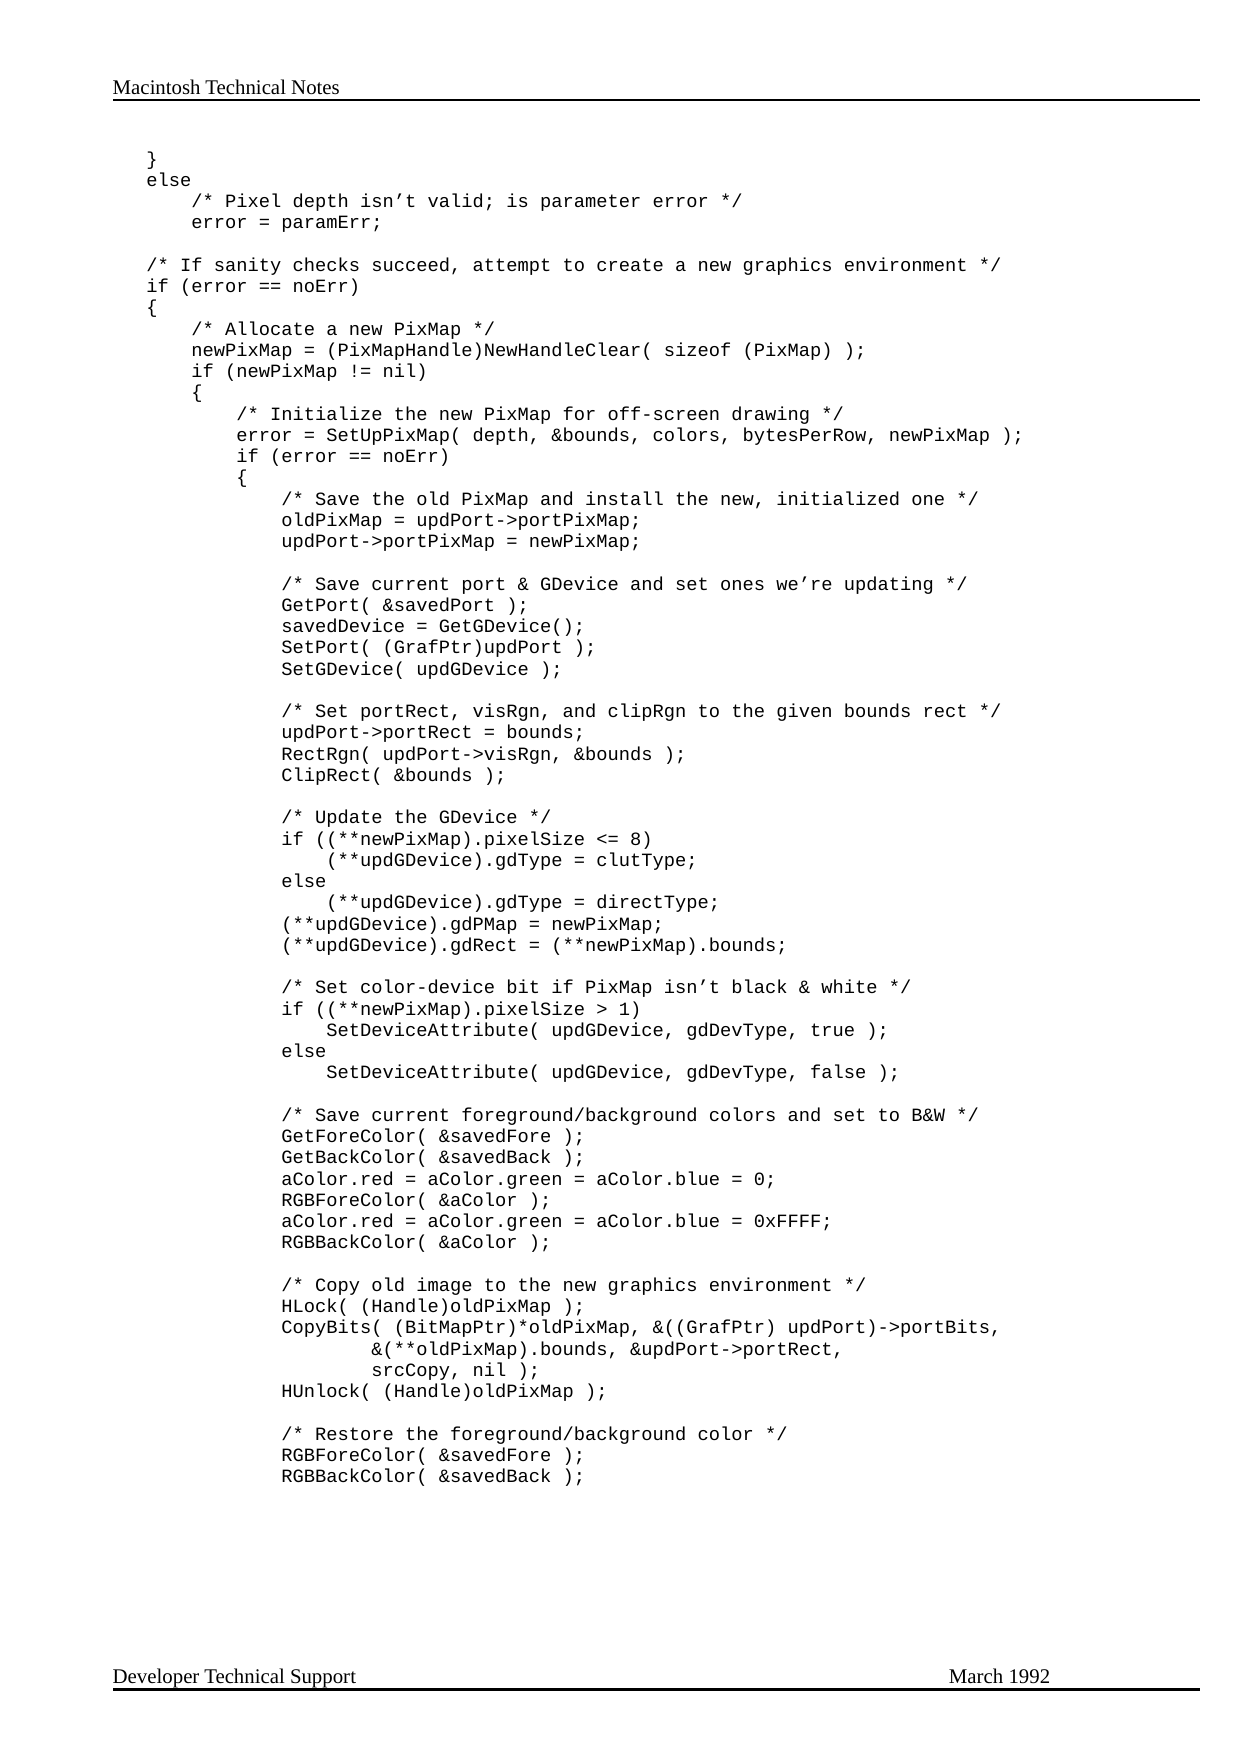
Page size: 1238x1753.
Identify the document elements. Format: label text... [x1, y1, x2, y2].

text { [112, 298, 1200, 319]
text error = SetUpPixMap( depth, &bounds, colors, bytesPerRow, newPixMap ); [112, 426, 1200, 447]
text updPort->portRect = bounds; [112, 723, 1200, 744]
text ClipRect( &bounds ); [112, 766, 1200, 787]
text srcCopy, nil ); [112, 1361, 1200, 1382]
text error = paramErr; [112, 213, 1200, 234]
text else [112, 171, 1200, 192]
text /* Initialize the new PixMap for off-screen drawing */ [112, 404, 1200, 426]
text (**updGDevice).gdType = directType; [112, 893, 1200, 914]
text SetDeviceAttribute( updGDevice, gdDevType, true ); [112, 1021, 1200, 1042]
text { [112, 468, 1200, 489]
text /* Restore the foreground/background color */ [112, 1424, 1200, 1446]
text HLock( (Handle)oldPixMap ); [112, 1297, 1200, 1318]
text RectRgn( updPort->visRgn, &bounds ); [112, 744, 1200, 766]
text RGBForeColor( &savedFore ); [112, 1446, 1200, 1467]
text /* Allocate a new PixMap */ [112, 319, 1200, 341]
text /* Save the old PixMap and install the new, initialized one */ [112, 489, 1200, 511]
text else [112, 872, 1200, 893]
text if (error == noErr) [112, 447, 1200, 468]
text if ((**newPixMap).pixelSize > 1) [112, 999, 1200, 1021]
text /* If sanity checks succeed, attempt to create a new graphics environment */ [112, 256, 1200, 277]
text oldPixMap = updPort->portPixMap; [112, 511, 1200, 532]
text SetPort( (GrafPtr)updPort ); [112, 638, 1200, 659]
text aColor.red = aColor.green = aColor.blue = 0xFFFF; [112, 1212, 1200, 1233]
text newPixMap = (PixMapHandle)NewHandleClear( sizeof (PixMap) ); [112, 341, 1200, 362]
text if (error == noErr) [112, 277, 1200, 298]
text aColor.red = aColor.green = aColor.blue = 0; [112, 1169, 1200, 1191]
text &(**oldPixMap).bounds, &updPort->portRect, [112, 1339, 1200, 1361]
text if (newPixMap != nil) [112, 362, 1200, 383]
text HUnlock( (Handle)oldPixMap ); [112, 1382, 1200, 1403]
text /* Save current foreground/background colors and set to B&W */ [112, 1106, 1200, 1127]
text GetBackColor( &savedBack ); [112, 1148, 1200, 1169]
text (**updGDevice).gdPMap = newPixMap; [112, 914, 1200, 936]
text (**updGDevice).gdRect = (**newPixMap).bounds; [112, 936, 1200, 957]
text savedDevice = GetGDevice(); [112, 617, 1200, 638]
text /* Save current port & GDevice and set ones we’re updating */ [112, 574, 1200, 596]
text CopyBits( (BitMapPtr)*oldPixMap, &((GrafPtr) updPort)->portBits, [112, 1318, 1200, 1339]
text } [112, 149, 1200, 171]
text /* Update the GDevice */ [112, 808, 1200, 829]
text SetGDevice( updGDevice ); [112, 659, 1200, 681]
text RGBBackColor( &aColor ); [112, 1233, 1200, 1254]
text updPort->portPixMap = newPixMap; [112, 532, 1200, 553]
text /* Set color-device bit if PixMap isn’t black & white */ [112, 978, 1200, 999]
text GetPort( &savedPort ); [112, 596, 1200, 617]
text RGBBackColor( &savedBack ); [112, 1467, 1200, 1488]
text else [112, 1042, 1200, 1063]
text GetForeColor( &savedFore ); [112, 1127, 1200, 1148]
text { [112, 383, 1200, 404]
text /* Pixel depth isn’t valid; is parameter error */ [112, 192, 1200, 213]
text if ((**newPixMap).pixelSize <= 8) [112, 829, 1200, 851]
text (**updGDevice).gdType = clutType; [112, 851, 1200, 872]
text RGBForeColor( &aColor ); [112, 1191, 1200, 1212]
text /* Copy old image to the new graphics environment */ [112, 1276, 1200, 1297]
text SetDeviceAttribute( updGDevice, gdDevType, false ); [112, 1063, 1200, 1084]
text /* Set portRect, visRgn, and clipRgn to the given bounds rect */ [112, 702, 1200, 723]
